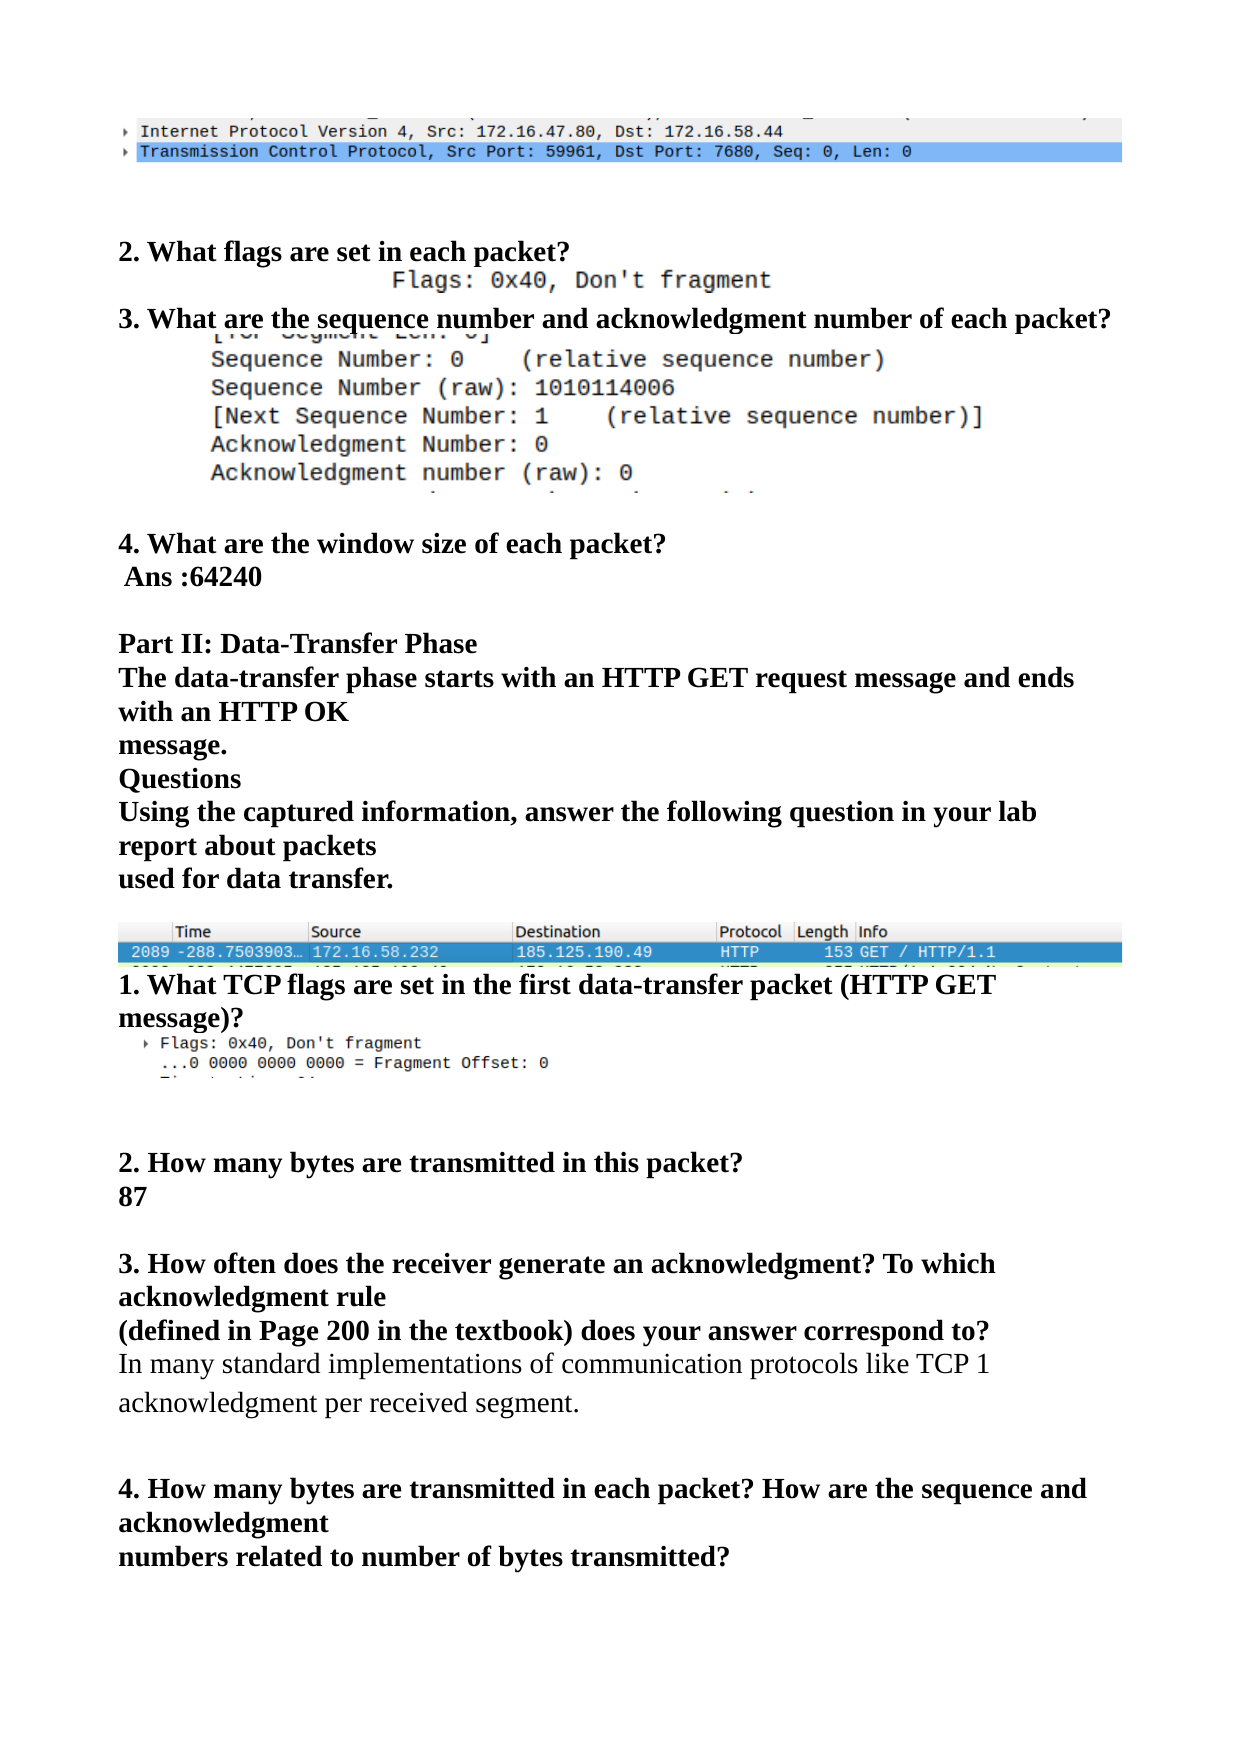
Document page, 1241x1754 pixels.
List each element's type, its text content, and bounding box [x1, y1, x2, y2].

picture [208, 334, 1032, 493]
picture [118, 922, 1123, 967]
text 4. How many bytes are transmitted in each packet? How are the sequence and acknowledgment [118, 1472, 1122, 1539]
picture [118, 118, 1123, 201]
text (defined in Page 200 in the textbook) does your answer correspond to? [118, 1313, 1122, 1346]
text In many standard implementations of communication protocols like TCP 1 acknowledgment per received segment. [118, 1346, 1122, 1418]
picture [392, 267, 848, 293]
text Questions [118, 761, 1122, 794]
text [118, 895, 1122, 922]
picture [118, 1033, 1123, 1078]
text Part II: Data-Transfer Phase [118, 627, 1122, 660]
text 2. What flags are set in each packet? [118, 234, 1122, 267]
text 1. What TCP flags are set in the first data-transfer packet (HTTP GET message)? [118, 967, 1122, 1033]
text Using the captured information, answer the following question in your lab report about packets [118, 794, 1122, 861]
text Ans :64240 [118, 559, 1122, 593]
text 4. What are the window size of each packet? [118, 526, 1122, 559]
text The data-transfer phase starts with an HTTP GET request message and ends with an HTTP OK [118, 660, 1122, 727]
text 3. What are the sequence number and acknowledgment number of each packet? [118, 301, 1122, 334]
text message. [118, 727, 1122, 761]
text numbers related to number of bytes transmitted? [118, 1539, 1122, 1572]
text 2. How many bytes are transmitted in this packet? [118, 1145, 1122, 1179]
text 87 [118, 1179, 1122, 1212]
text used for data transfer. [118, 861, 1122, 895]
text 3. How often does the receiver generate an acknowledgment? To which acknowledgment rule [118, 1246, 1122, 1313]
